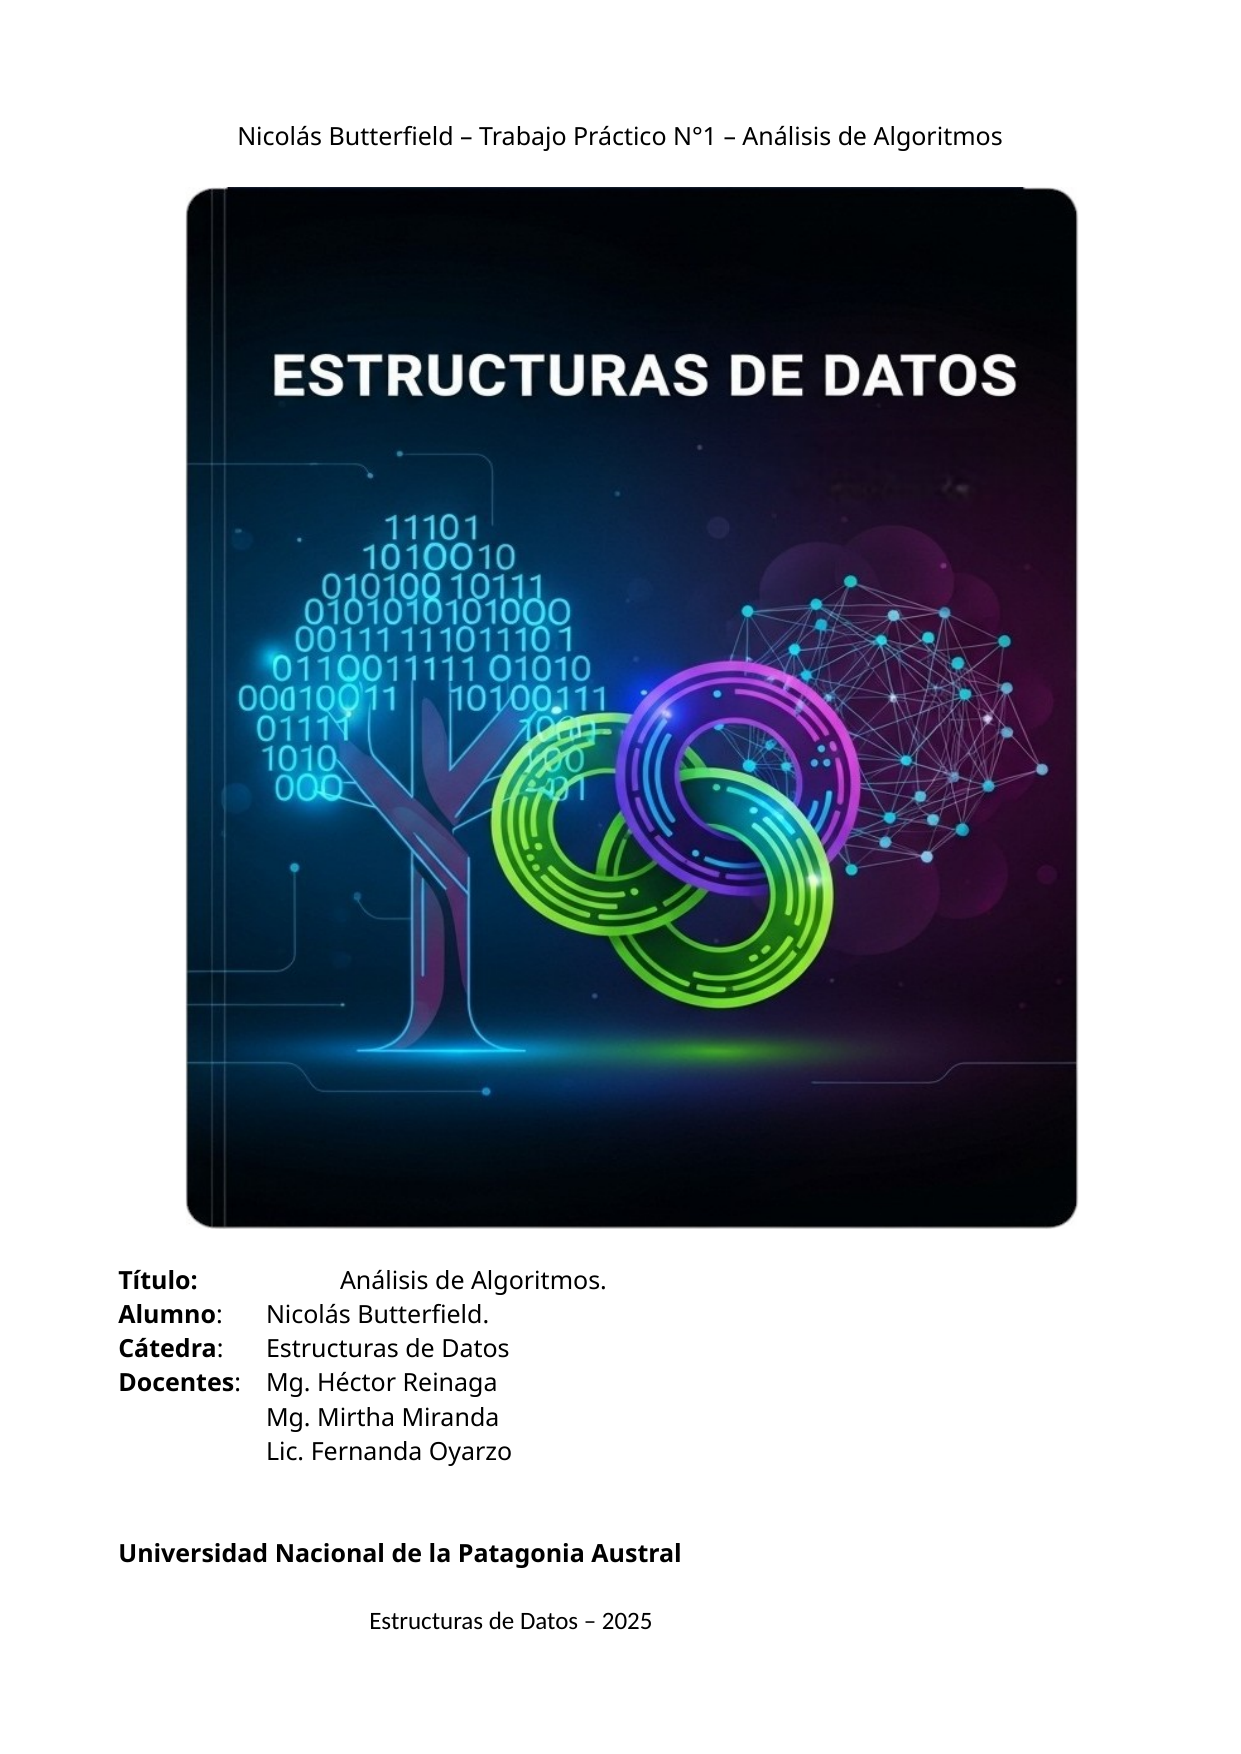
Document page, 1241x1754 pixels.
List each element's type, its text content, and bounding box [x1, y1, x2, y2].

text Mg. Mirtha Miranda [118, 1399, 1122, 1433]
text Universidad Nacional de la Patagonia Austral [118, 1535, 1122, 1569]
text Título: Análisis de Algoritmos. [118, 1263, 1122, 1297]
text Lic. Fernanda Oyarzo [118, 1433, 1122, 1467]
text Cátedra: Estructuras de Datos [118, 1331, 1122, 1365]
text Alumno: Nicolás Butterfield. [118, 1297, 1122, 1331]
text Docentes: Mg. Héctor Reinaga [118, 1365, 1122, 1399]
picture [185, 187, 1080, 1229]
